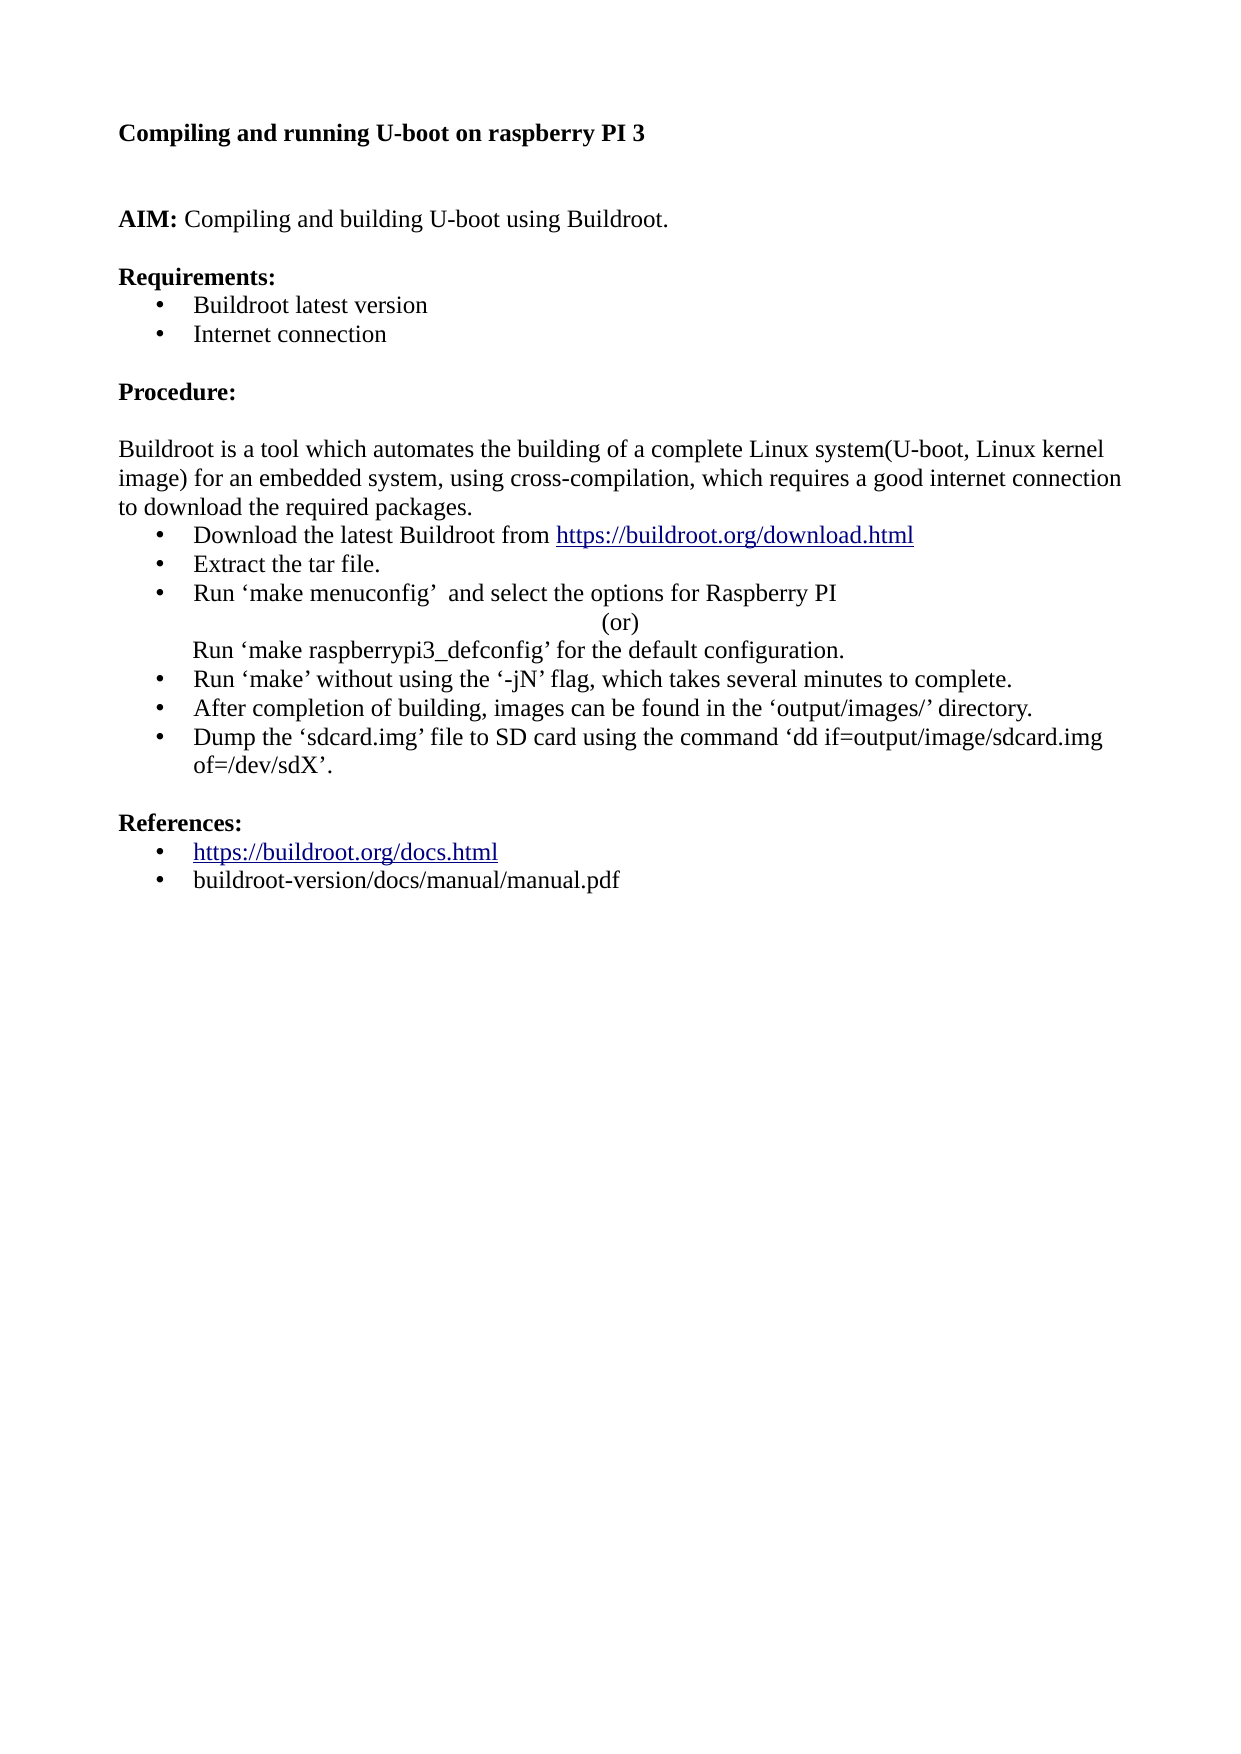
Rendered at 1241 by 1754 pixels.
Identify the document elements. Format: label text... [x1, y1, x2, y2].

text Requirements: [118, 262, 1122, 291]
list After completion of building, images can be found in the ‘output/images/’ directory. [156, 693, 1122, 722]
list https://buildroot.org/docs.html [156, 837, 1122, 866]
text (or) [118, 607, 1122, 636]
list buildroot-version/docs/manual/manual.pdf [156, 866, 1122, 894]
list Internet connection [156, 319, 1122, 348]
text Run ‘make raspberrypi3_defconfig’ for the default configuration. [118, 636, 1122, 664]
text Procedure: [118, 377, 1122, 406]
list Dump the ‘sdcard.img’ file to SD card using the command ‘dd if=output/image/sdcard.img of=/dev/sdX’. [156, 722, 1122, 779]
text Compiling and running U-boot on raspberry PI 3 [118, 118, 1122, 147]
text References: [118, 808, 1122, 837]
list Run ‘make’ without using the ‘-jN’ flag, which takes several minutes to complete. [156, 664, 1122, 693]
list Run ‘make menuconfig’ and select the options for Raspberry PI [156, 578, 1122, 607]
text AIM: Compiling and building U-boot using Buildroot. [118, 204, 1122, 233]
text Buildroot is a tool which automates the building of a complete Linux system(U-boot, Linux kernel image) for an embedded system, using cross-compilation, which requires a good internet connection to download the required packages. [118, 434, 1122, 521]
list Buildroot latest version [156, 291, 1122, 319]
list Download the latest Buildroot from https://buildroot.org/download.html [156, 521, 1122, 549]
list Extract the tar file. [156, 549, 1122, 578]
